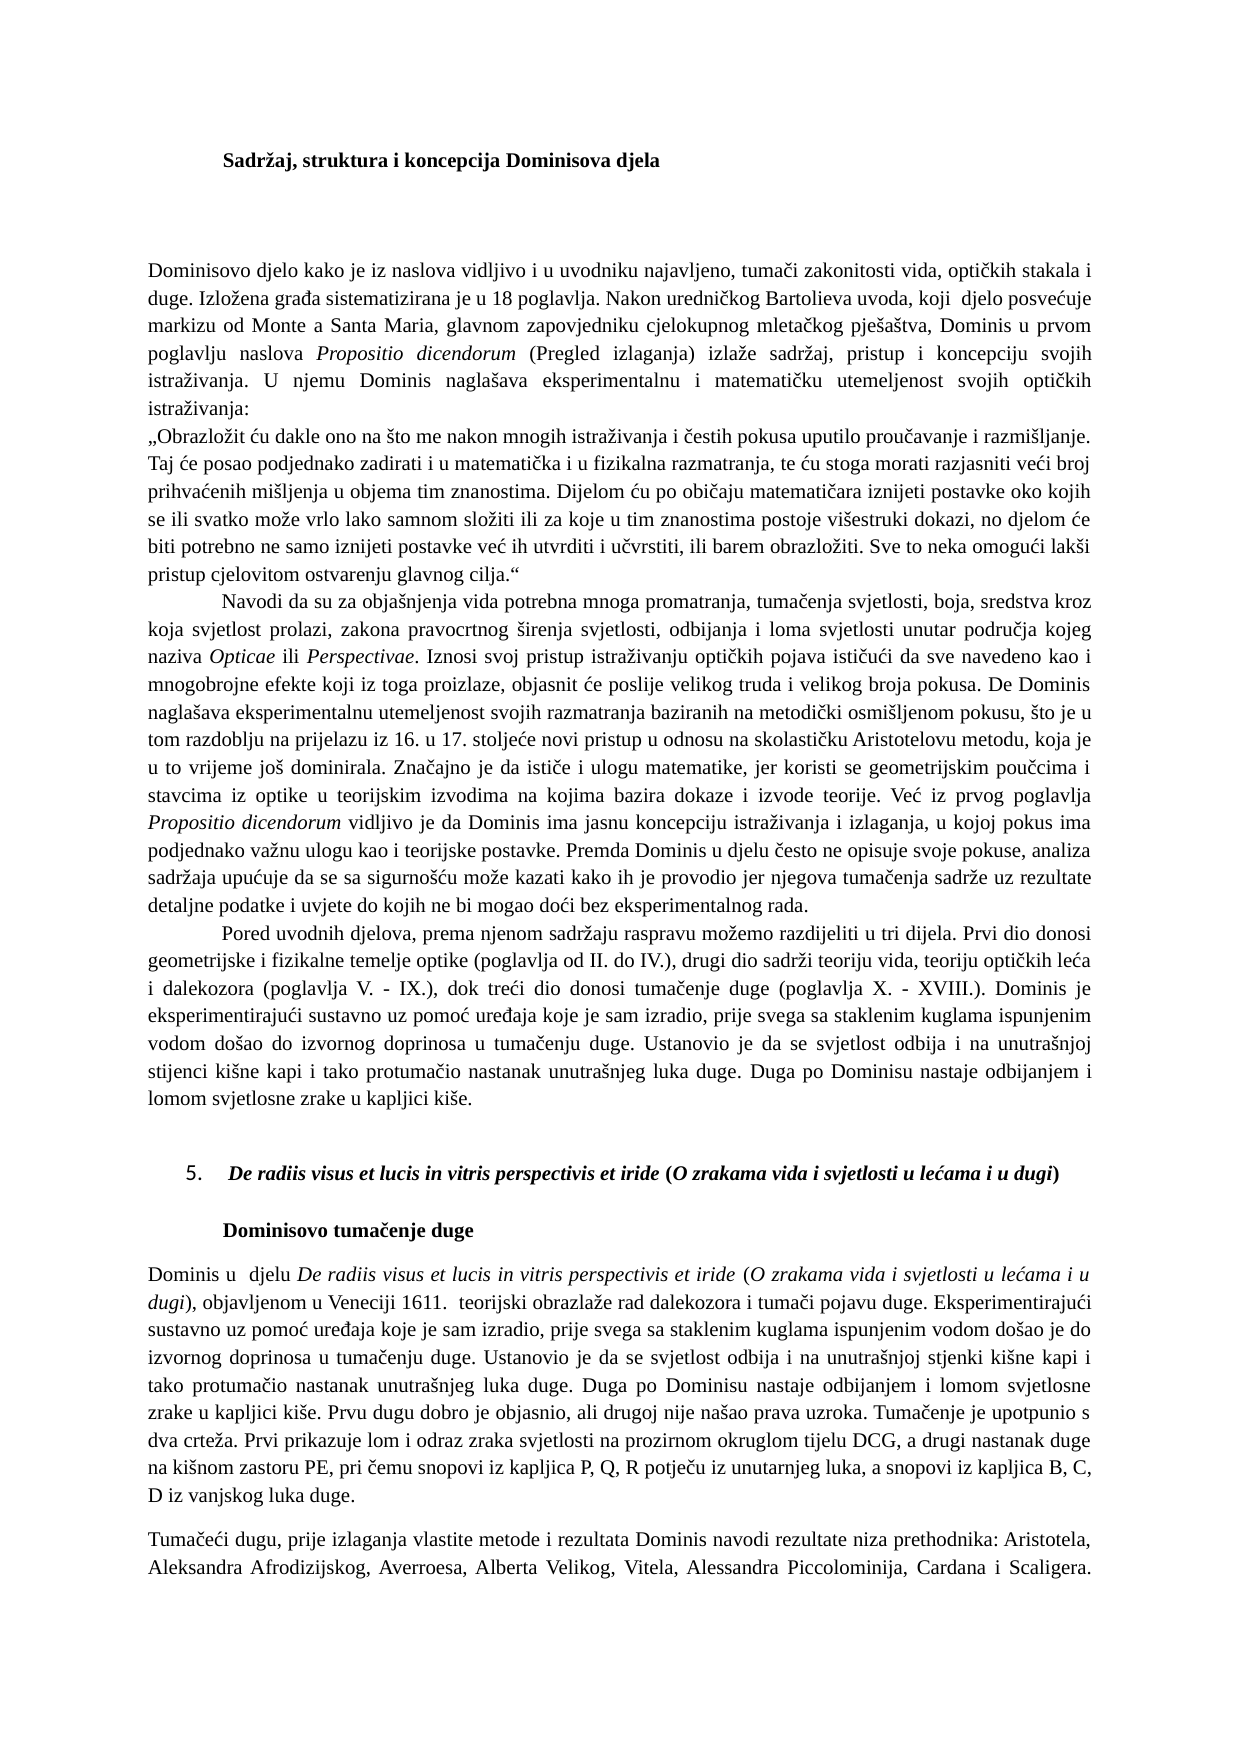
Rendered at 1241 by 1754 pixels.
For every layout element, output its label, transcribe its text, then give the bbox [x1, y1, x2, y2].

list De radiis visus et lucis in vitris perspectivis et iride (O zrakama vida i svjetlosti u lećama i u dugi) [185, 1158, 1093, 1186]
text Navodi da su za objašnjenja vida potrebna mnoga promatranja, tumačenja svjetlosti, boja, sredstva kroz koja svjetlost prolazi, zakona pravocrtnog širenja svjetlosti, odbijanja i loma svjetlosti unutar područja kojeg naziva Opticae ili Perspectivae. Iznosi svoj pristup istraživanju optičkih pojava ističući da sve navedeno kao i mnogobrojne efekte koji iz toga proizlaze, objasnit će poslije velikog truda i velikog broja pokusa. De Dominis naglašava eksperimentalnu utemeljenost svojih razmatranja baziranih na metodički osmišljenom pokusu, što je u tom razdoblju na prijelazu iz 16. u 17. stoljeće novi pristup u odnosu na skolastičku Aristotelovu metodu, koja je u to vrijeme još dominirala. Značajno je da ističe i ulogu matematike, jer koristi se geometrijskim poučcima i stavcima iz optike u teorijskim izvodima na kojima bazira dokaze i izvode teorije. Već iz prvog poglavlja Propositio dicendorum vidljivo je da Dominis ima jasnu koncepciju istraživanja i izlaganja, u kojoj pokus ima podjednako važnu ulogu kao i teorijske postavke. Premda Dominis u djelu često ne opisuje svoje pokuse, analiza sadržaja upućuje da se sa sigurnošću može kazati kako ih je provodio jer njegova tumačenja sadrže uz rezultate detaljne podatke i uvjete do kojih ne bi mogao doći bez eksperimentalnog rada. [148, 589, 1093, 917]
text Sadržaj, struktura i koncepcija Dominisova djela [223, 148, 1093, 172]
text Dominisovo tumačenje duge [223, 1218, 1093, 1242]
text Dominisovo djelo kako je iz naslova vidljivo i u uvodniku najavljeno, tumači zakonitosti vida, optičkih stakala i duge. Izložena građa sistematizirana je u 18 poglavlja. Nakon uredničkog Bartolieva uvoda, koji djelo posvećuje markizu od Monte a Santa Maria, glavnom zapovjedniku cjelokupnog mletačkog pješaštva, Dominis u prvom poglavlju naslova Propositio dicendorum (Pregled izlaganja) izlaže sadržaj, pristup i koncepciju svojih istraživanja. U njemu Dominis naglašava eksperimentalnu i matematičku utemeljenost svojih optičkih istraživanja: [148, 258, 1093, 420]
text Dominis u djelu De radiis visus et lucis in vitris perspectivis et iride (O zrakama vida i svjetlosti u lećama i u dugi), objavljenom u Veneciji 1611. teorijski obrazlaže rad dalekozora i tumači pojavu duge. Eksperimentirajući sustavno uz pomoć uređaja koje je sam izradio, prije svega sa staklenim kuglama ispunjenim vodom došao je do izvornog doprinosa u tumačenju duge. Ustanovio je da se svjetlost odbija i na unutrašnjoj stjenki kišne kapi i tako protumačio nastanak unutrašnjeg luka duge. Duga po Dominisu nastaje odbijanjem i lomom svjetlosne zrake u kapljici kiše. Prvu dugu dobro je objasnio, ali drugoj nije našao prava uzroka. Tumačenje je upotpunio s dva crteža. Prvi prikazuje lom i odraz zraka svjetlosti na prozirnom okruglom tijelu DCG, a drugi nastanak duge na kišnom zastoru PE, pri čemu snopovi iz kapljica P, Q, R potječu iz unutarnjeg luka, a snopovi iz kapljica B, C, D iz vanjskog luka duge. [148, 1262, 1093, 1507]
text „Obrazložit ću dakle ono na što me nakon mnogih istraživanja i čestih pokusa uputilo proučavanje i razmišljanje. Taj će posao podjednako zadirati i u matematička i u fizikalna razmatranja, te ću stoga morati razjasniti veći broj prihvaćenih mišljenja u objema tim znanostima. Dijelom ću po običaju matematičara iznijeti postavke oko kojih se ili svatko može vrlo lako samnom složiti ili za koje u tim znanostima postoje višestruki dokazi, no djelom će biti potrebno ne samo iznijeti postavke već ih utvrditi i učvrstiti, ili barem obrazložiti. Sve to neka omogući lakši pristup cjelovitom ostvarenju glavnog cilja.“ [148, 424, 1093, 586]
text Pored uvodnih djelova, prema njenom sadržaju raspravu možemo razdijeliti u tri dijela. Prvi dio donosi geometrijske i fizikalne temelje optike (poglavlja od II. do IV.), drugi dio sadrži teoriju vida, teoriju optičkih leća i dalekozora (poglavlja V. - IX.), dok treći dio donosi tumačenje duge (poglavlja X. - XVIII.). Dominis je eksperimentirajući sustavno uz pomoć uređaja koje je sam izradio, prije svega sa staklenim kuglama ispunjenim vodom došao do izvornog doprinosa u tumačenju duge. Ustanovio je da se svjetlost odbija i na unutrašnjoj stijenci kišne kapi i tako protumačio nastanak unutrašnjeg luka duge. Duga po Dominisu nastaje odbijanjem i lomom svjetlosne zrake u kapljici kiše. [148, 921, 1093, 1110]
text Tumačeći dugu, prije izlaganja vlastite metode i rezultata Dominis navodi rezultate niza prethodnika: Aristotela, Aleksandra Afrodizijskog, Averroesa, Alberta Velikog, Vitela, Alessandra Piccolominija, Cardana i Scaligera. [148, 1527, 1093, 1579]
